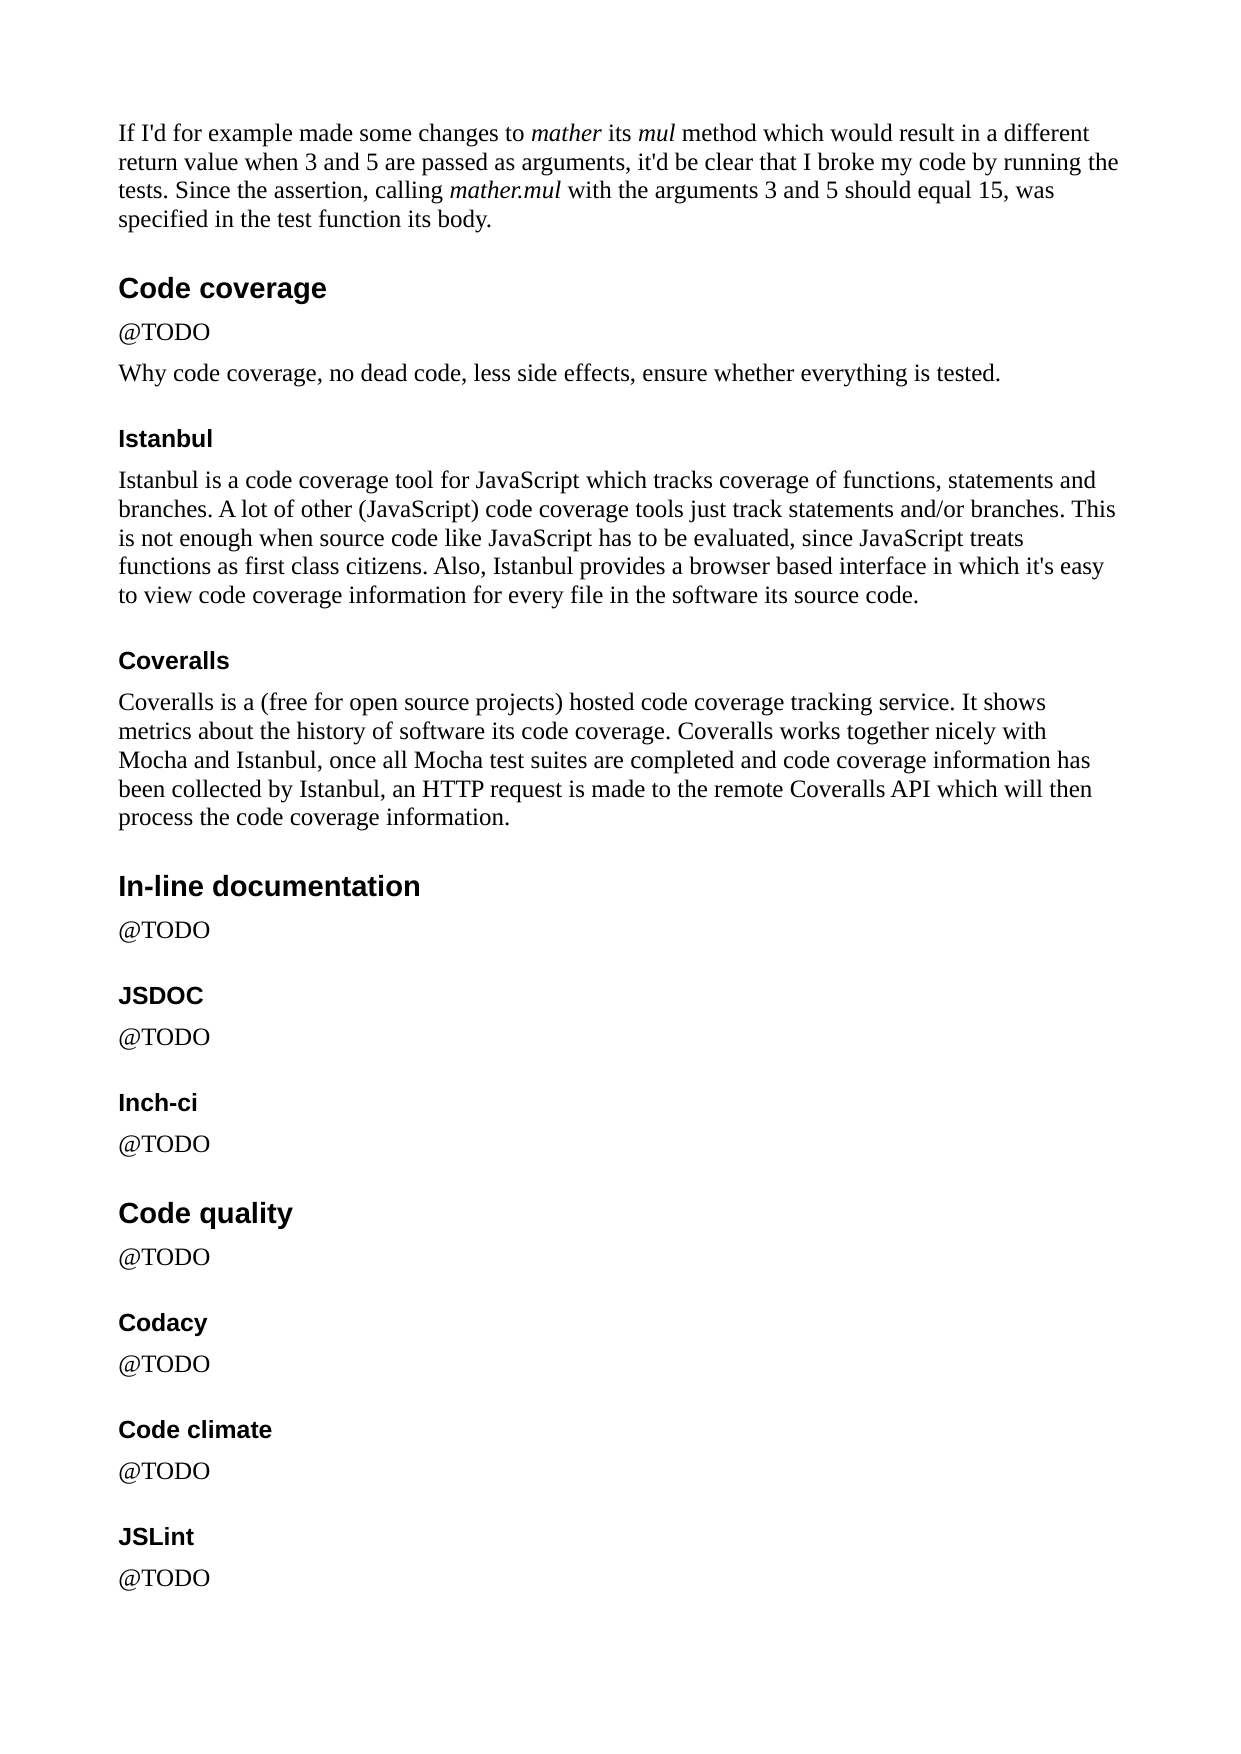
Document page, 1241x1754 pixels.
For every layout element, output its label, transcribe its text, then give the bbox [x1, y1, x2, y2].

text @TODO [118, 1022, 1122, 1051]
text Istanbul is a code coverage tool for JavaScript which tracks coverage of functions, statements and branches. A lot of other (JavaScript) code coverage tools just track statements and/or branches. This is not enough when source code like JavaScript has to be evaluated, since JavaScript treats functions as first class citizens. Also, Istanbul provides a browser based interface in which it's easy to view code coverage information for every file in the software its source code. [118, 465, 1122, 609]
text Coveralls is a (free for open source projects) hosted code coverage tracking service. It shows metrics about the history of software its code coverage. Coveralls works together nicely with Mocha and Istanbul, once all Mocha test suites are completed and code coverage information has been collected by Istanbul, an HTTP request is made to the remote Coveralls API which will then process the code coverage information. [118, 687, 1122, 831]
text @TODO [118, 1129, 1122, 1158]
text @TODO [118, 317, 1122, 345]
subtitle JSLint [118, 1522, 1122, 1551]
subtitle Code climate [118, 1415, 1122, 1444]
subtitle Istanbul [118, 424, 1122, 453]
subtitle Code coverage [118, 271, 1122, 304]
text If I'd for example made some changes to mather its mul method which would result in a different return value when 3 and 5 are passed as arguments, it'd be clear that I broke my code by running the tests. Since the assertion, calling mather.mul with the arguments 3 and 5 should equal 15, was specified in the test function its body. [118, 118, 1122, 233]
subtitle Inch-ci [118, 1088, 1122, 1117]
text @TODO [118, 1456, 1122, 1485]
text @TODO [118, 1242, 1122, 1270]
text @TODO [118, 1349, 1122, 1378]
subtitle In-line documentation [118, 869, 1122, 902]
subtitle Code quality [118, 1196, 1122, 1229]
subtitle Codacy [118, 1308, 1122, 1336]
text Why code coverage, no dead code, less side effects, ensure whether everything is tested. [118, 358, 1122, 387]
text @TODO [118, 1563, 1122, 1592]
subtitle Coveralls [118, 646, 1122, 675]
subtitle JSDOC [118, 981, 1122, 1009]
text @TODO [118, 915, 1122, 943]
